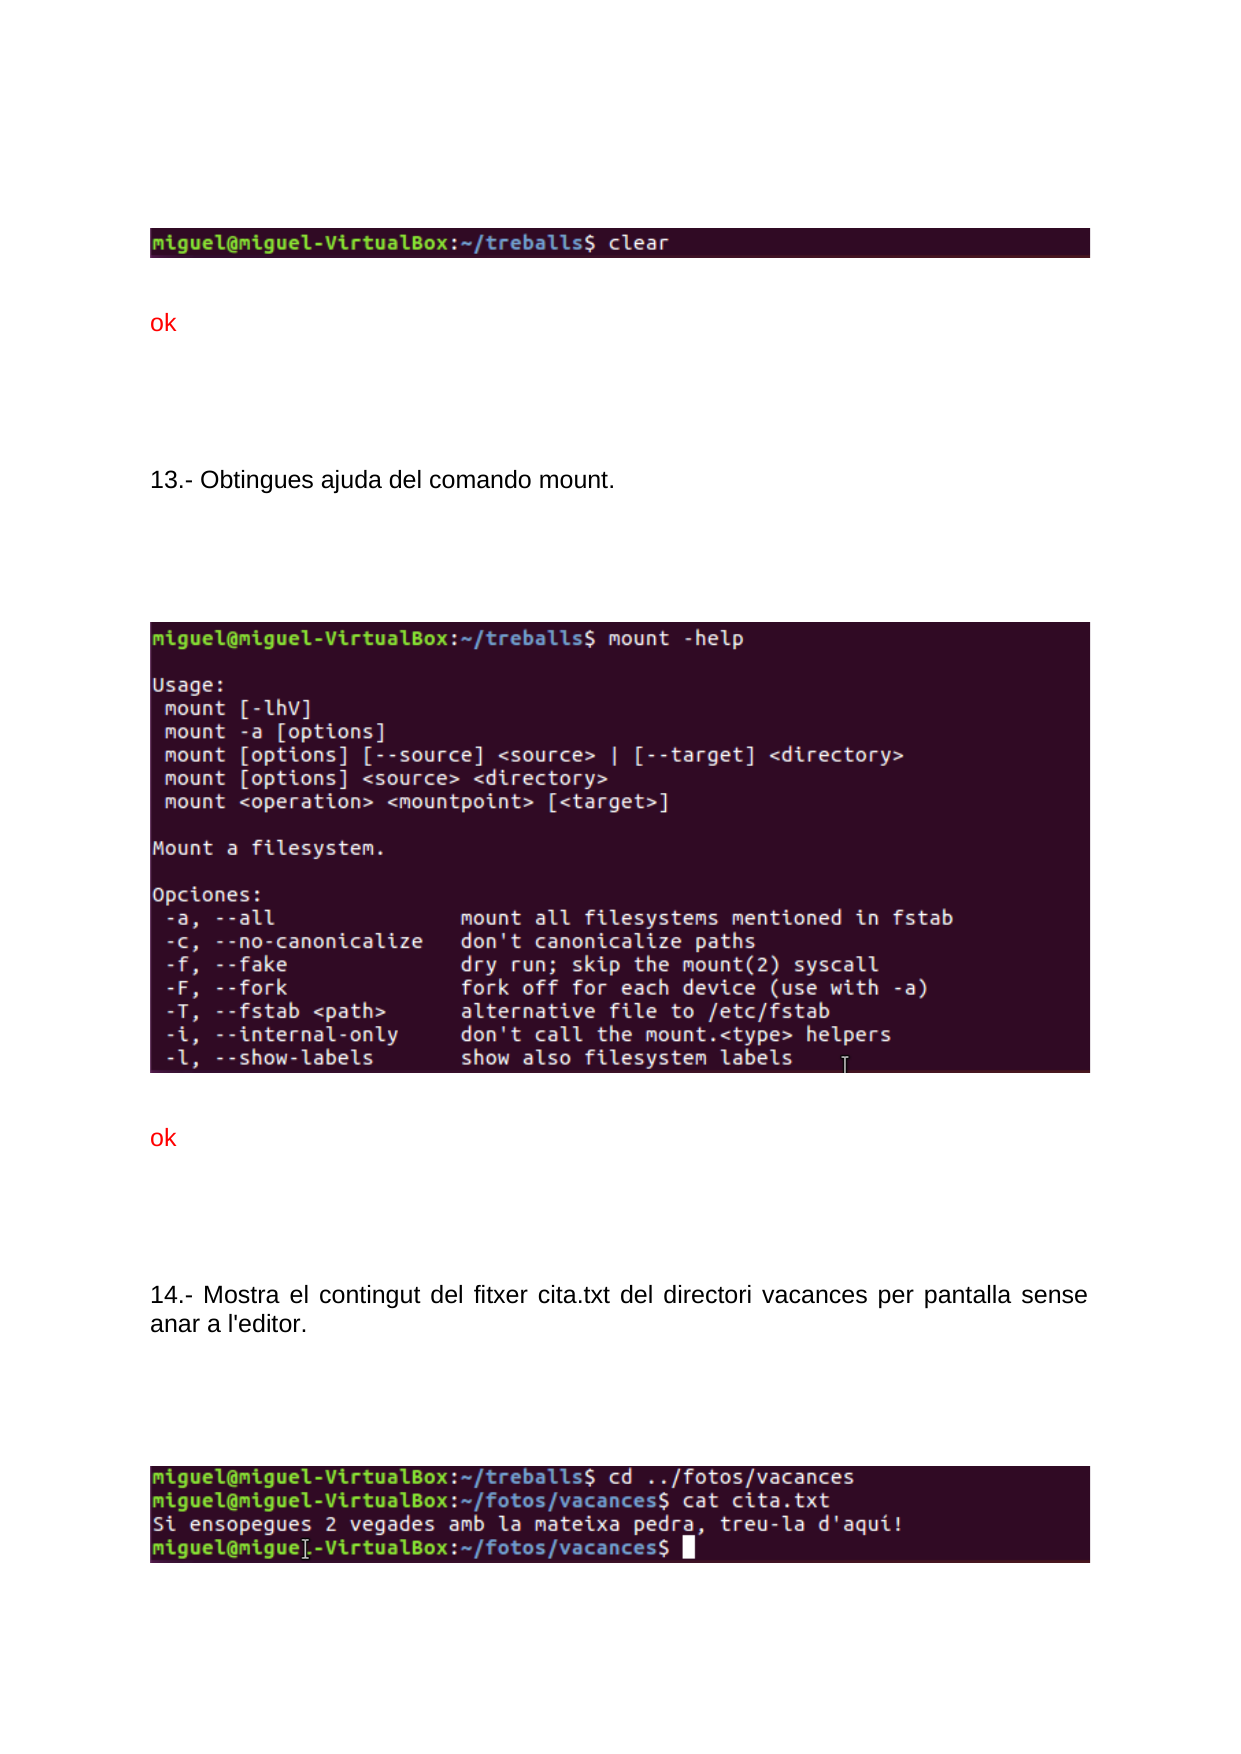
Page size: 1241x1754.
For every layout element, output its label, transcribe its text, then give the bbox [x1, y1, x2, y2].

text ok [150, 308, 1090, 337]
text ok [150, 1123, 1090, 1152]
text 13.- Obtingues ajuda del comando mount. [150, 465, 1090, 494]
text 14.- Mostra el contingut del fitxer cita.txt del directori vacances per pantalla sense anar a l'editor. [150, 1280, 1090, 1338]
